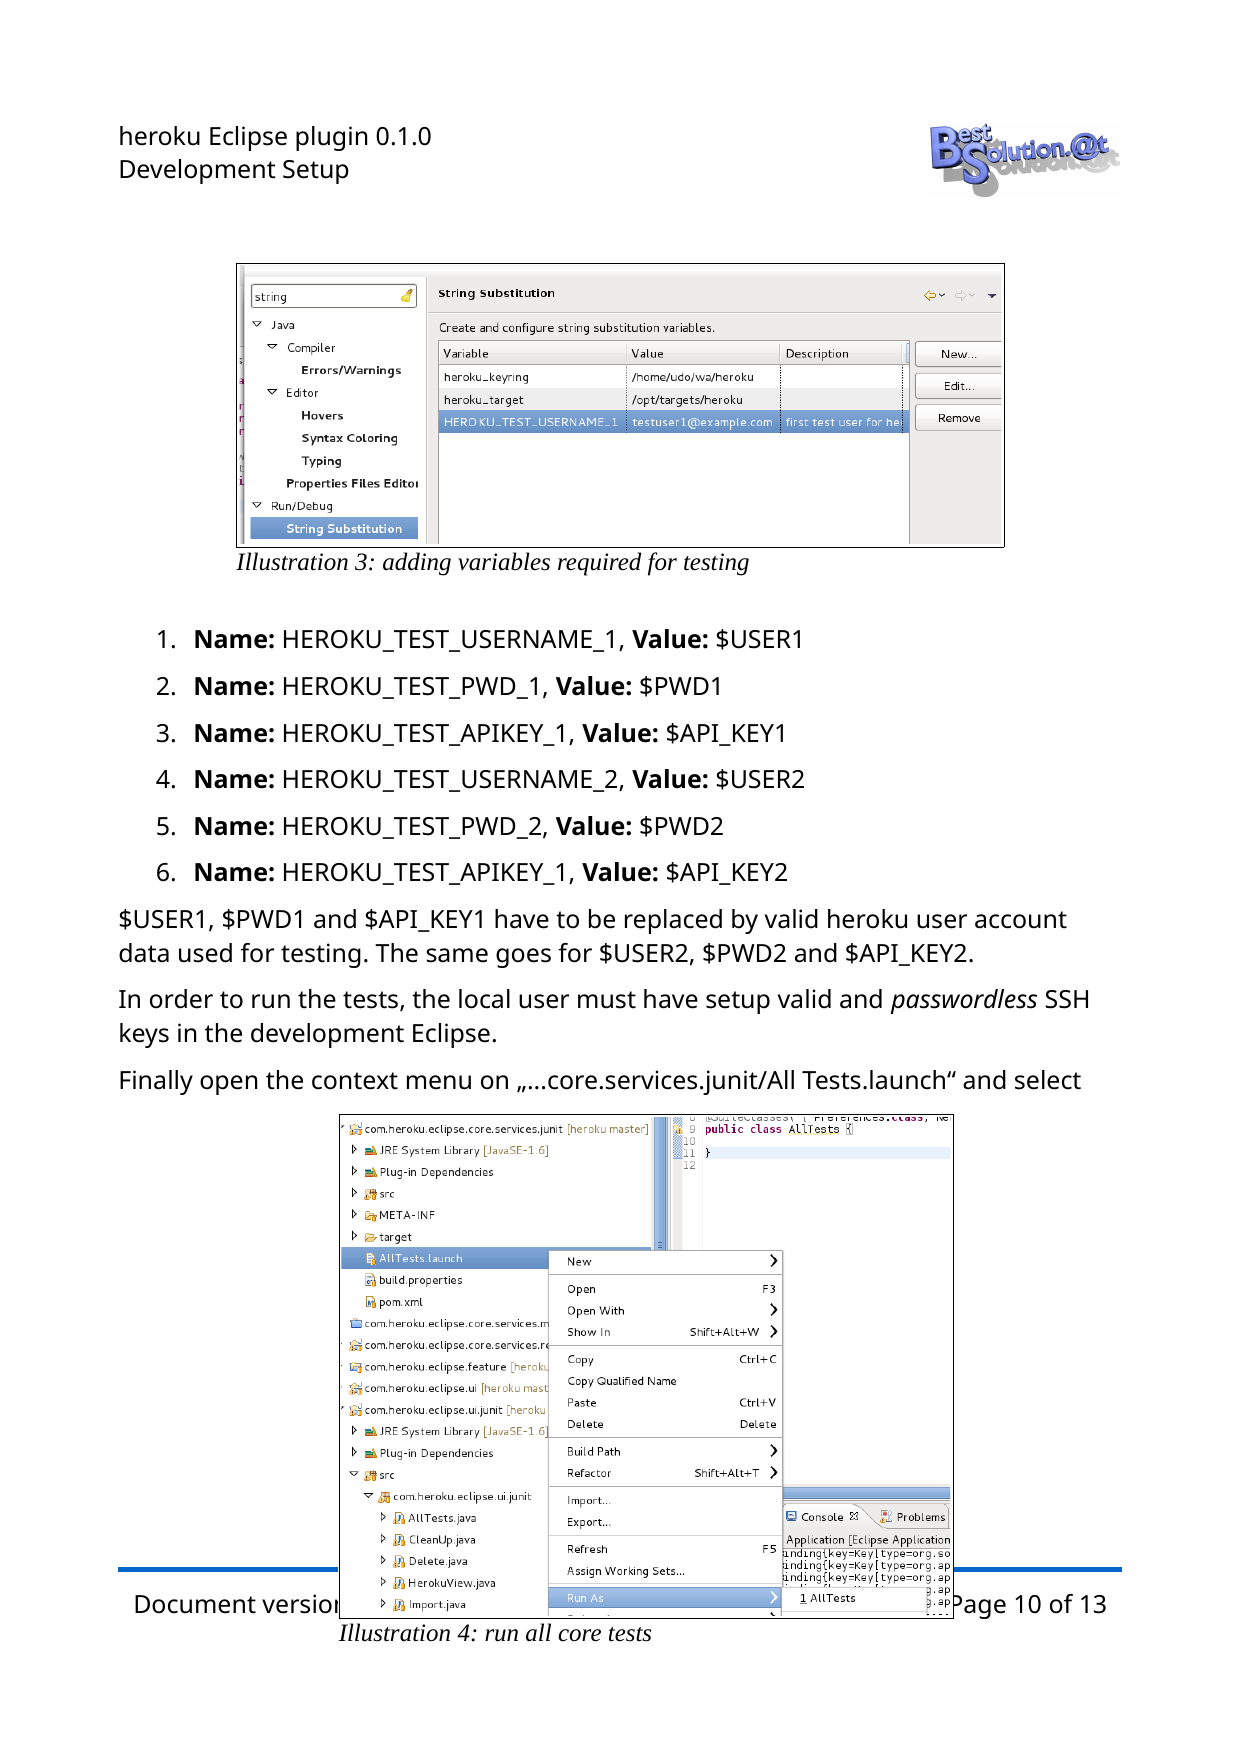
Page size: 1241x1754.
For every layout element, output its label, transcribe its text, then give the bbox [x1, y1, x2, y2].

text [237, 264, 1004, 547]
text In order to run the tests, the local user must have setup valid and passwordless SSH keys in the development Eclipse. [118, 982, 1122, 1050]
list Name: HEROKU_TEST_USERNAME_2, Value: $USER2 [156, 762, 1122, 796]
list Name: HEROKU_TEST_APIKEY_1, Value: $API_KEY2 [156, 855, 1122, 889]
text Finally open the context menu on „...core.services.junit/All Tests.launch“ and select [118, 1063, 1122, 1097]
list Name: HEROKU_TEST_USERNAME_1, Value: $USER1 [156, 622, 1122, 656]
picture [239, 265, 1002, 544]
list Name: HEROKU_TEST_PWD_2, Value: $PWD2 [156, 808, 1122, 842]
text $USER1, $PWD1 and $API_KEY1 have to be replaced by valid heroku user account data used for testing. The same goes for $USER2, $PWD2 and $API_KEY2. [118, 901, 1122, 969]
text Illustration 4: run all core tests [338, 1115, 908, 1647]
list Name: HEROKU_TEST_PWD_1, Value: $PWD1 [156, 669, 1122, 703]
list Name: HEROKU_TEST_APIKEY_1, Value: $API_KEY1 [156, 715, 1122, 749]
text Illustration 3: adding variables required for testing [236, 548, 1004, 576]
picture [341, 1117, 951, 1616]
picture [928, 122, 1121, 198]
